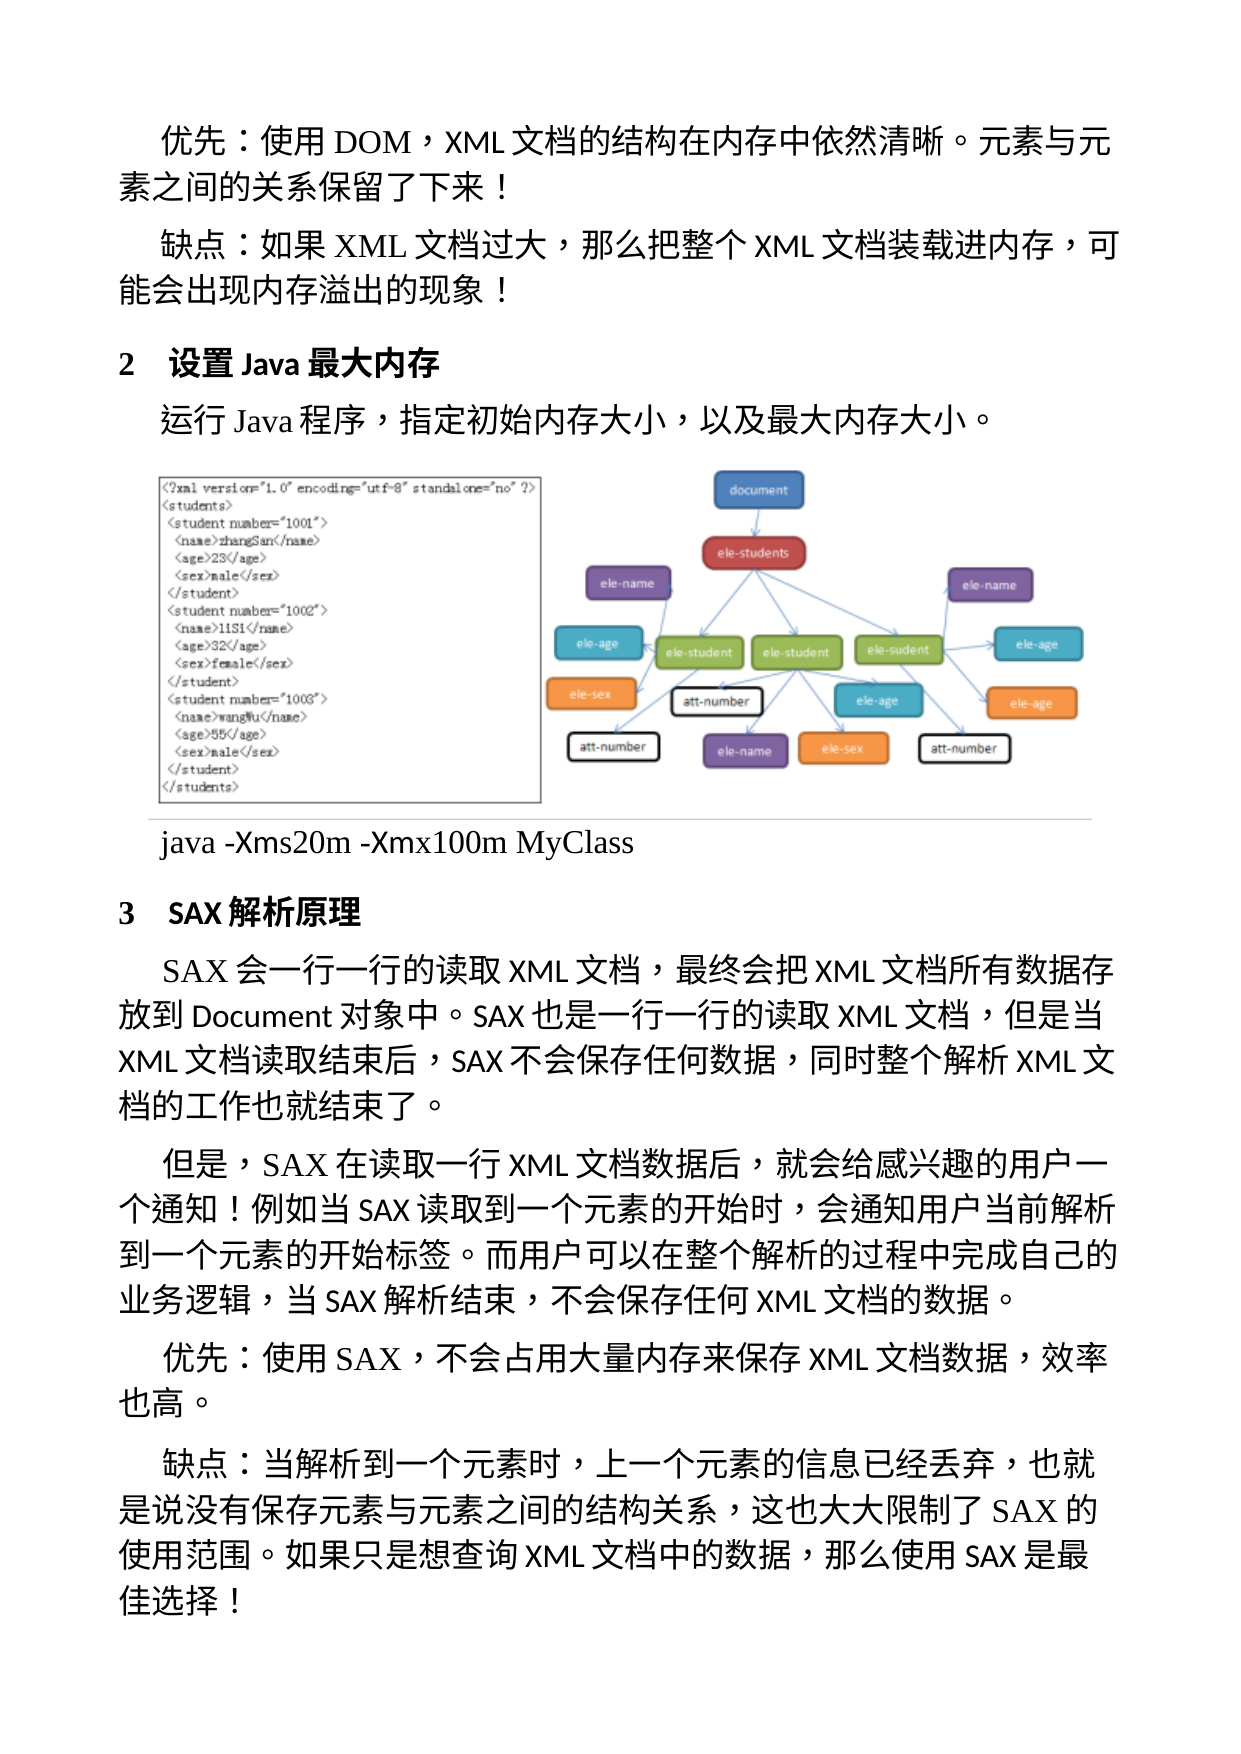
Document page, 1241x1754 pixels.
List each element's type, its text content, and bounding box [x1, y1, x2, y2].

text 但是，SAX在读取一行XML文档数据后，就会给感兴趣的用户一个通知！例如当SAX读取到一个元素的开始时，会通知用户当前解析到一个元素的开始标签。而用户可以在整个解析的过程中完成自己的业务逻辑，当SAX解析结束，不会保存任何XML文档的数据。 [118, 1141, 1122, 1322]
text 优先：使用DOM，XML文档的结构在内存中依然清晰。元素与元素之间的关系保留了下来！ [118, 118, 1122, 209]
text 缺点：如果XML文档过大，那么把整个XML文档装载进内存，可能会出现内存溢出的现象！ [118, 221, 1122, 312]
subtitle 3 SAX解析原理 [118, 888, 1122, 934]
text java -Xms20m -Xmx100m MyClass [118, 455, 1122, 861]
picture [148, 455, 1092, 821]
text 优先：使用SAX，不会占用大量内存来保存XML文档数据，效率也高。 [118, 1335, 1122, 1426]
subtitle 2 设置Java最大内存 [118, 339, 1122, 385]
text 缺点：当解析到一个元素时，上一个元素的信息已经丢弃，也就是说没有保存元素与元素之间的结构关系，这也大大限制了SAX的使用范围。如果只是想查询XML文档中的数据，那么使用SAX是最佳选择！ [118, 1438, 1122, 1623]
text 运行Java程序，指定初始内存大小，以及最大内存大小。 [118, 397, 1122, 443]
text SAX会一行一行的读取XML文档，最终会把XML文档所有数据存放到Document对象中。SAX也是一行一行的读取XML文档，但是当XML文档读取结束后，SAX不会保存任何数据，同时整个解析XML文档的工作也就结束了。 [118, 946, 1122, 1128]
